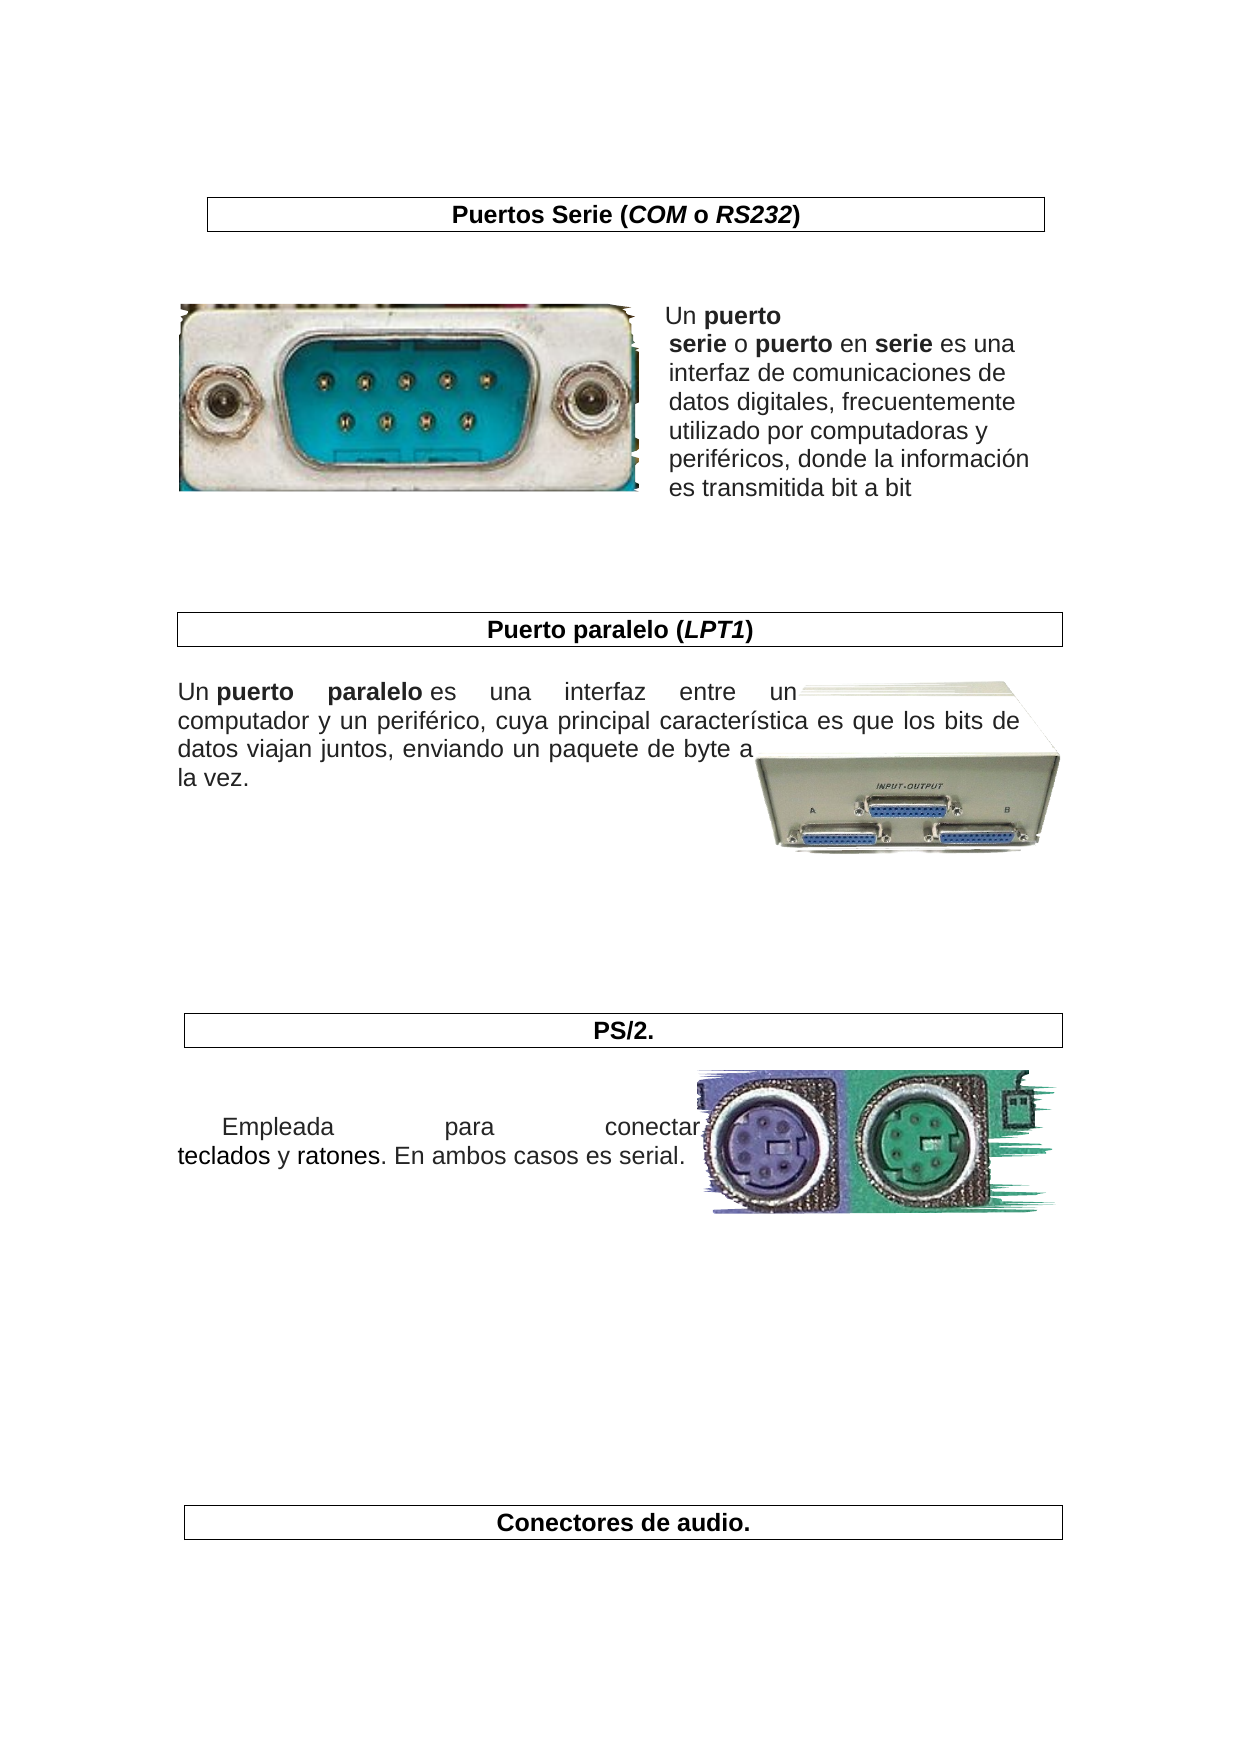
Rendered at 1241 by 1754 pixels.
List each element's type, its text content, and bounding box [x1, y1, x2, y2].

text Puertos Serie (COM o RS232) [208, 198, 1044, 231]
text Conectores de audio. [185, 1506, 1062, 1539]
text Un puerto paralelo es una interfaz entre un computador y un periférico, cuya principal característica es que los bits de datos viajan juntos, enviando un paquete de byte a la vez. [177, 677, 1045, 792]
text Un puerto serie o puerto en serie es una interfaz de comunicaciones de datos digitales, frecuentemente utilizado por computadoras y periféricos, donde la información es transmitida bit a bit [207, 301, 1045, 502]
text [989, 1112, 1063, 1170]
text PS/2. [185, 1014, 1062, 1047]
text Puerto paralelo (LPT1) [178, 613, 1062, 646]
text Empleada para conectar teclados y ratones. En ambos casos es serial. [177, 1112, 708, 1170]
